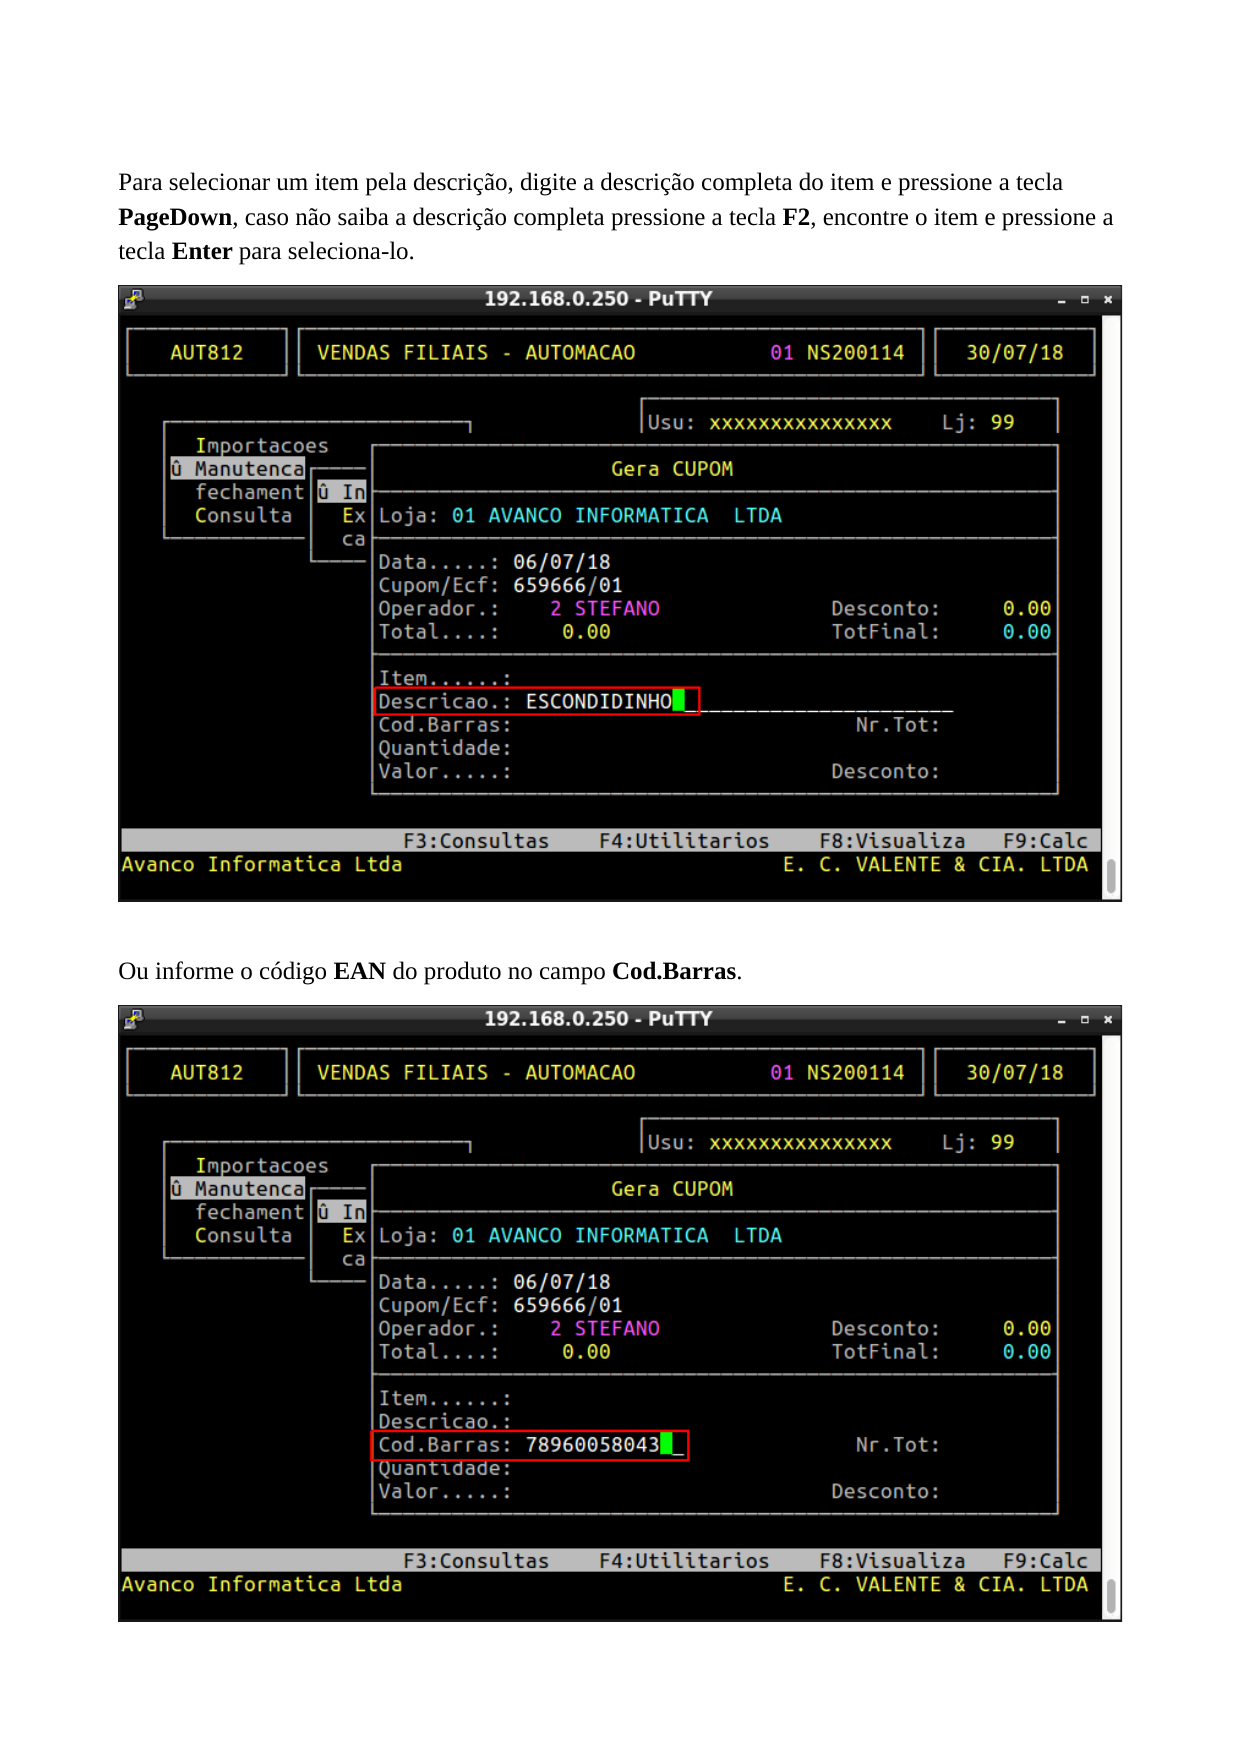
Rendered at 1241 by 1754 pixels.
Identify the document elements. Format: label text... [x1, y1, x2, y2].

text Para selecionar um item pela descrição, digite a descrição completa do item e pressione a tecla PageDown, caso não saiba a descrição completa pressione a tecla F2, encontre o item e pressione a tecla Enter para seleciona-lo. [118, 167, 1122, 265]
picture [118, 285, 1123, 902]
picture [118, 1005, 1123, 1622]
text Ou informe o código EAN do produto no campo Cod.Barras. [118, 956, 1122, 985]
